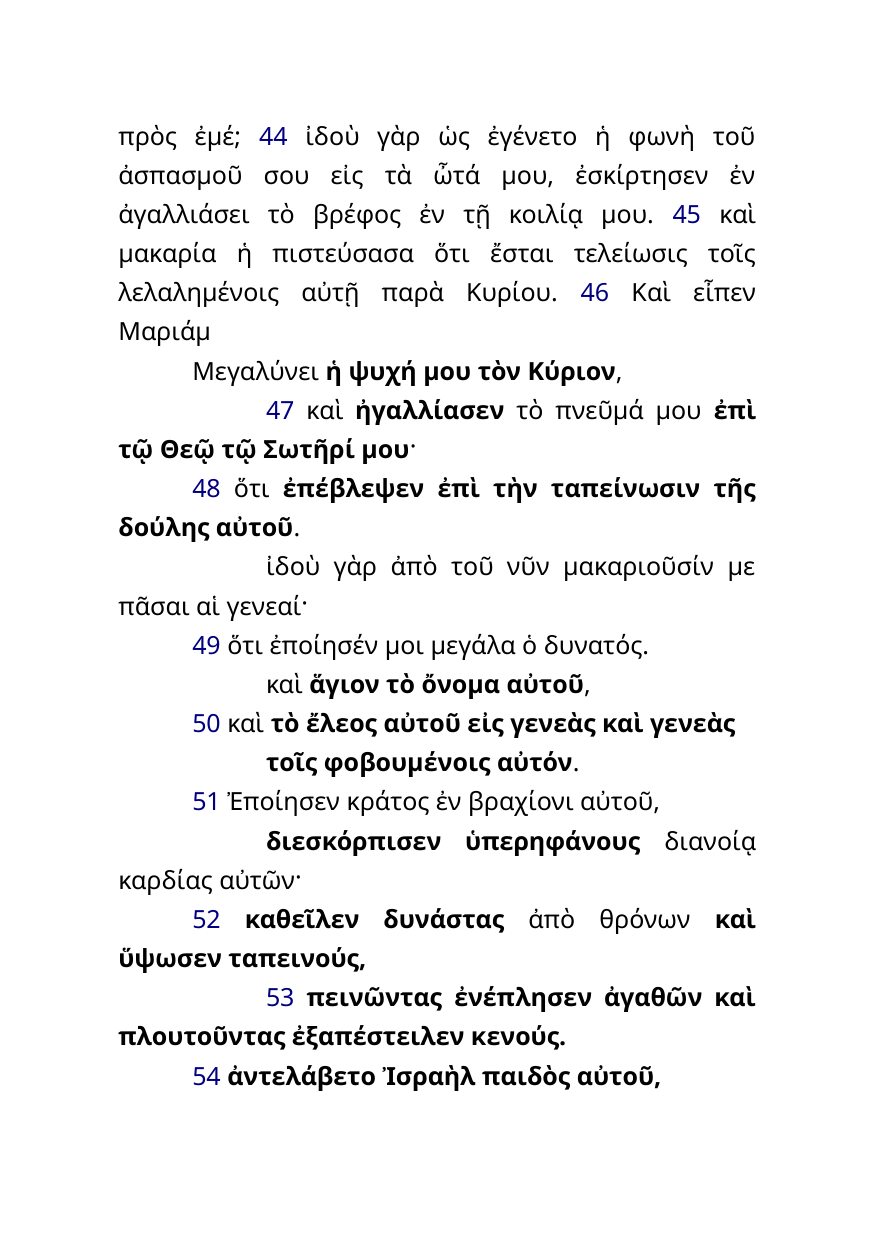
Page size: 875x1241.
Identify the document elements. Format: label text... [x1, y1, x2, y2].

text 48 ὅτι ἐπέβλεψεν ἐπὶ τὴν ταπείνωσιν τῆς δούλης αὐτοῦ. [118, 471, 756, 544]
text 54 ἀντελάβετο Ἰσραὴλ παιδὸς αὐτοῦ, [118, 1058, 756, 1092]
text ἰδοὺ γὰρ ἀπὸ τοῦ νῦν μακαριοῦσίν με πᾶσαι αἱ γενεαί· [118, 549, 756, 622]
text 52 καθεῖλεν δυνάστας ἀπὸ θρόνων καὶ ὕψωσεν ταπεινούς, [118, 901, 756, 975]
text 50 καὶ τὸ ἔλεος αὐτοῦ εἰς γενεὰς καὶ γενεὰς [118, 706, 756, 740]
text τοῖς φοβουμένοις αὐτόν. [118, 745, 756, 779]
text 49 ὅτι ἐποίησέν μοι μεγάλα ὁ δυνατός. [118, 627, 756, 661]
text 51 Ἐποίησεν κράτος ἐν βραχίονι αὐτοῦ, [118, 784, 756, 818]
text πρὸς ἐμέ; 44 ἰδοὺ γὰρ ὡς ἐγένετο ἡ φωνὴ τοῦ ἀσπασμοῦ σου εἰς τὰ ὦτά μου, ἐσκίρτησεν ἐν ἀγαλλιάσει τὸ βρέφος ἐν τῇ κοιλίᾳ μου. 45 καὶ μακαρία ἡ πιστεύσασα ὅτι ἔσται τελείωσις τοῖς λελαλημένοις αὐτῇ παρὰ Κυρίου. 46 Καὶ εἶπεν Μαριάμ [118, 118, 756, 348]
text 47 καὶ ἠγαλλίασεν τὸ πνεῦμά μου ἐπὶ τῷ Θεῷ τῷ Σωτῆρί μου· [118, 392, 756, 466]
text 53 πεινῶντας ἐνέπλησεν ἀγαθῶν καὶ πλουτοῦντας ἐξαπέστειλεν κενούς. [118, 980, 756, 1053]
text καὶ ἅγιον τὸ ὄνομα αὐτοῦ, [118, 666, 756, 701]
text Μεγαλύνει ἡ ψυχή μου τὸν Κύριον, [118, 353, 756, 387]
text διεσκόρπισεν ὑπερηφάνους διανοίᾳ καρδίας αὐτῶν· [118, 823, 756, 896]
